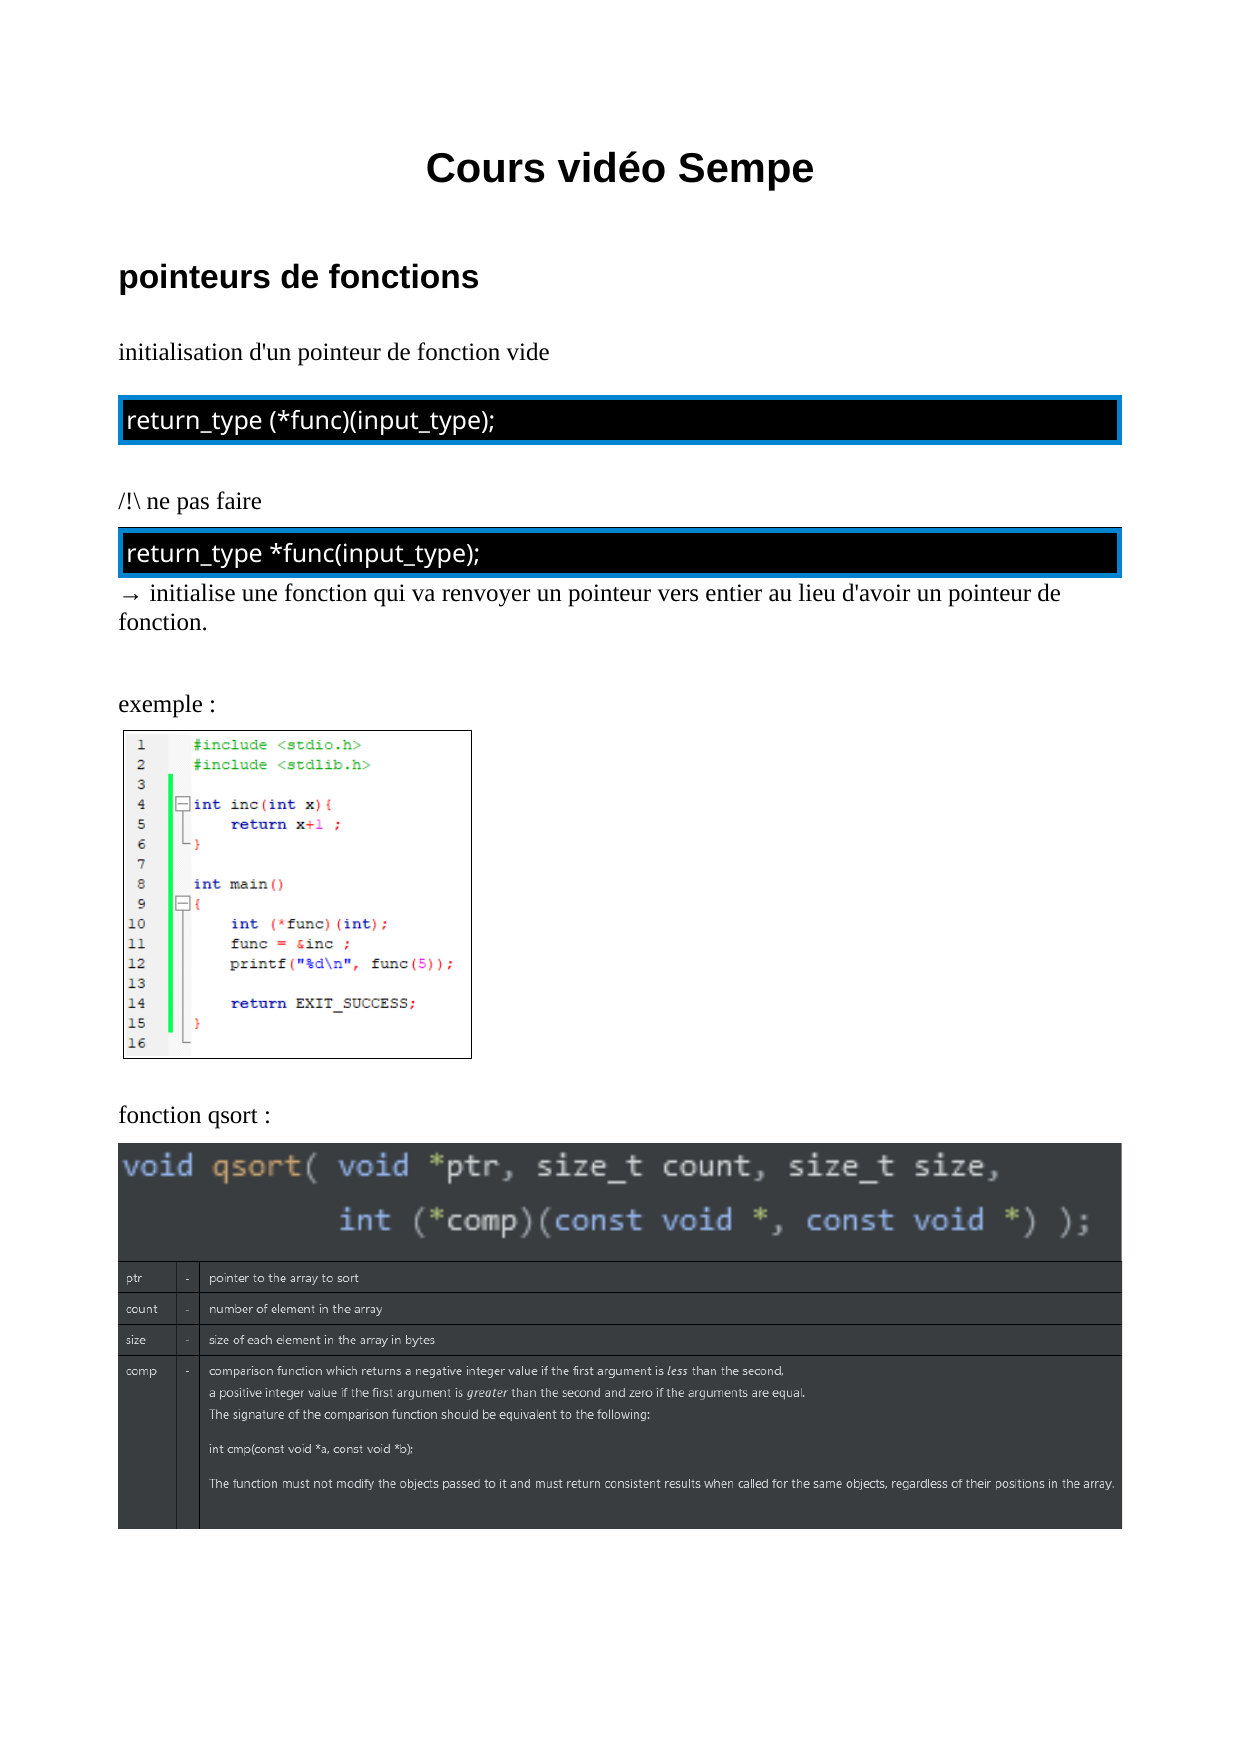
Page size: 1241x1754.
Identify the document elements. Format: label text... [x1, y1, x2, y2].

subtitle Cours vidéo Sempe [118, 143, 1122, 191]
text exemple : [118, 689, 1122, 718]
text /!\ ne pas faire [118, 486, 1122, 515]
text return_type (*func)(input_type); [123, 400, 1117, 440]
picture [118, 1143, 1123, 1529]
picture [125, 733, 468, 1056]
text → initialise une fonction qui va renvoyer un pointeur vers entier au lieu d'avoir un pointeur de fonction. [118, 578, 1122, 635]
text return_type *func(input_type); [123, 533, 1117, 573]
text fonction qsort : [118, 1100, 1122, 1128]
text initialisation d'un pointeur de fonction vide [118, 337, 1122, 366]
subtitle pointeurs de fonctions [118, 257, 1122, 296]
